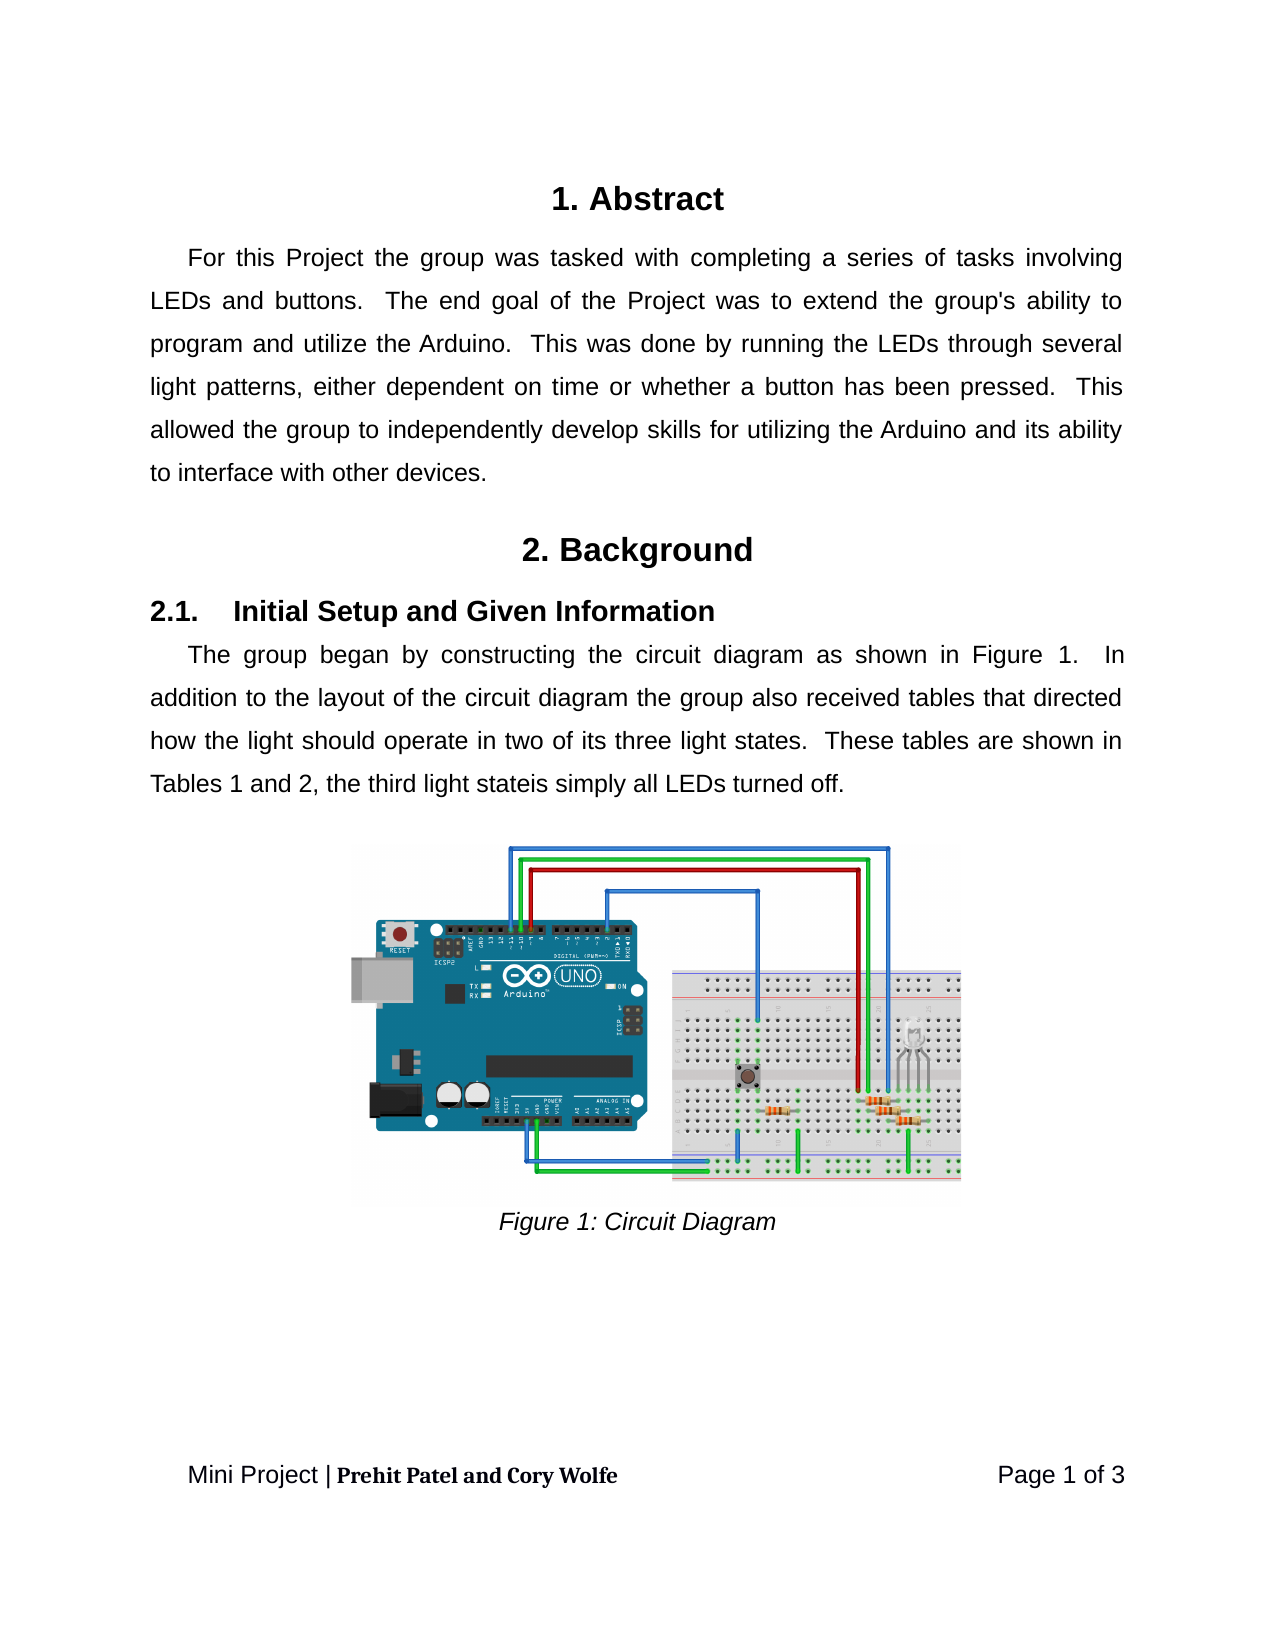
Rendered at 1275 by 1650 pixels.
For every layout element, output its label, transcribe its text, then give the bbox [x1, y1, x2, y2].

subtitle Abstract [150, 179, 1125, 218]
text Figure 1: Circuit Diagram [314, 845, 961, 1235]
picture [351, 844, 962, 1207]
subtitle Initial Setup and Given Information [150, 594, 1125, 627]
subtitle Background [150, 531, 1125, 569]
text The group began by constructing the circuit diagram as shown in Figure 1. In addition to the layout of the circuit diagram the group also received tables that directed how the light should operate in two of its three light states. These tables are shown in Tables 1 and 2, the third light stateis simply all LEDs turned off. [150, 640, 1125, 798]
text For this Project the group was tasked with completing a series of tasks involving LEDs and buttons. The end goal of the Project was to extend the group's ability to program and utilize the Arduino. This was done by running the LEDs through several light patterns, either dependent on time or whether a button has been pressed. This allowed the group to independently develop skills for utilizing the Arduino and its ability to interface with other devices. [150, 243, 1125, 487]
